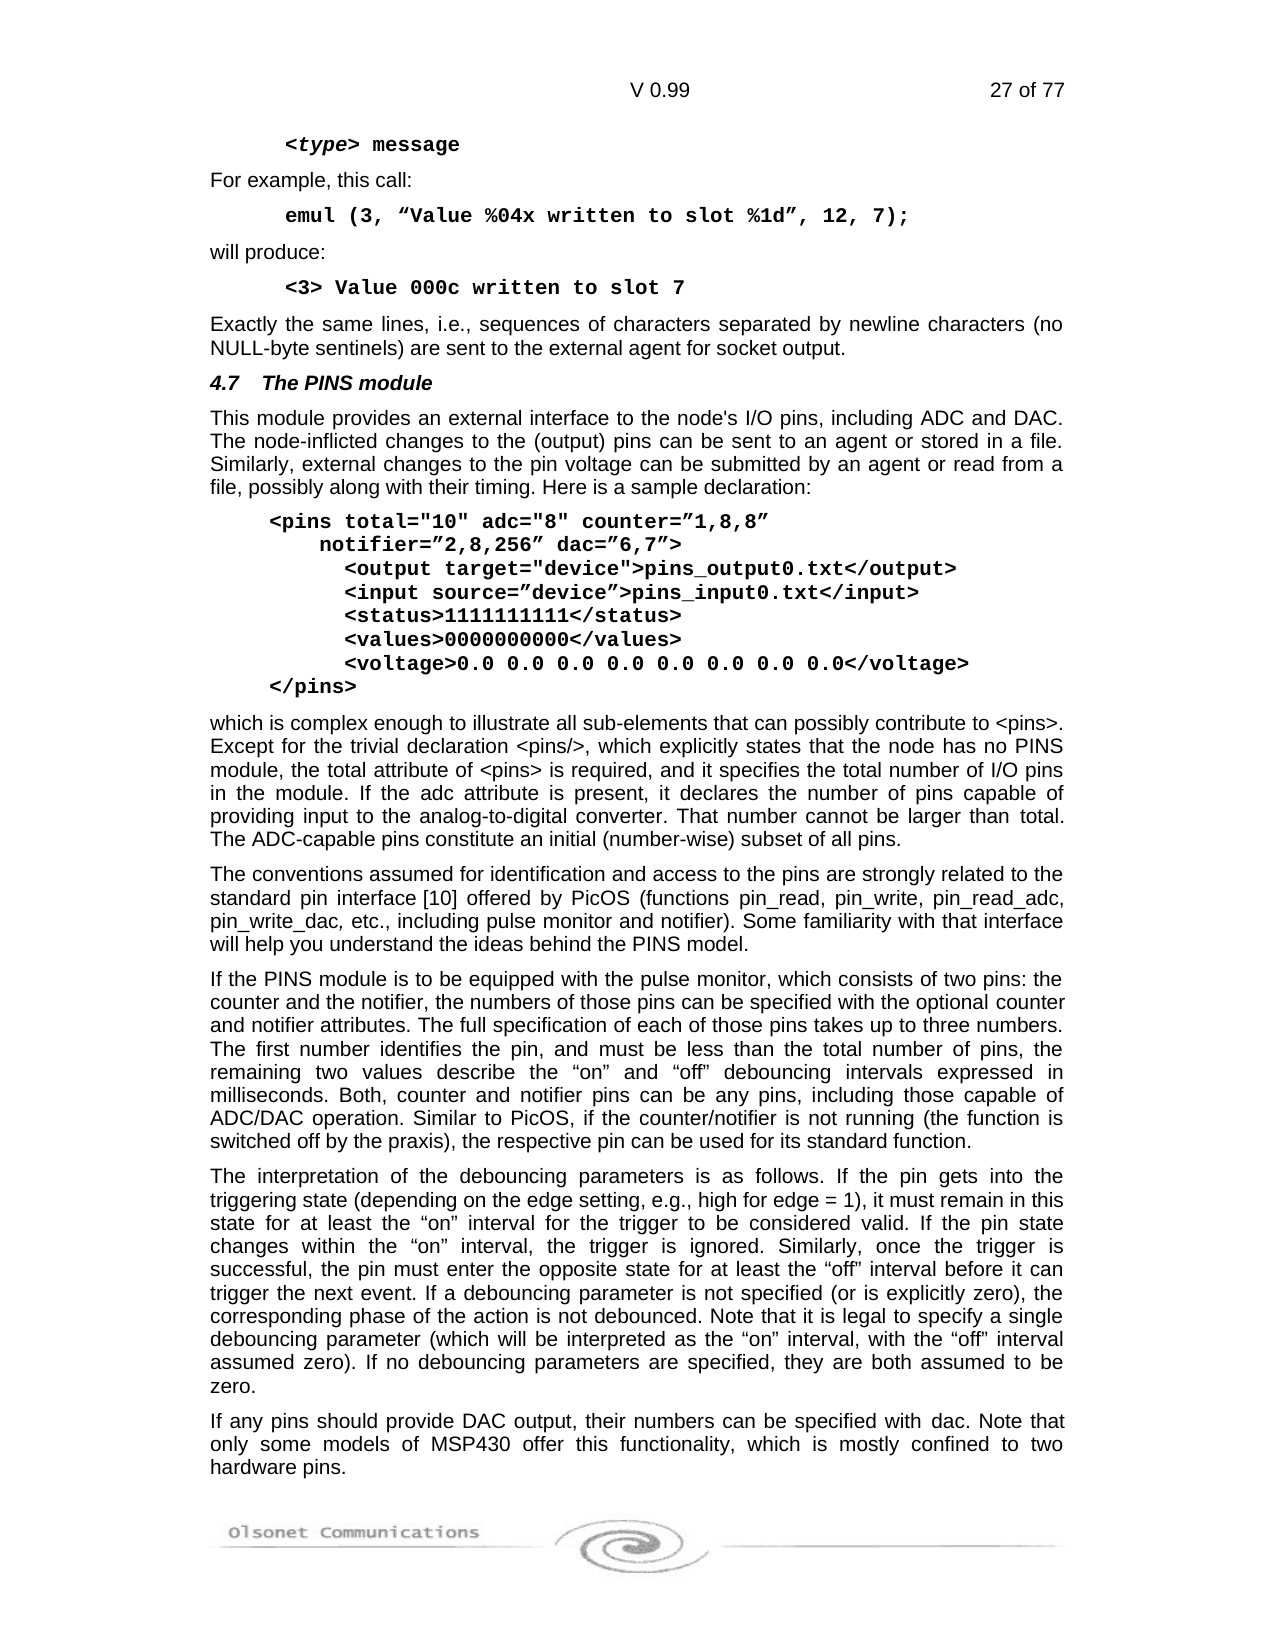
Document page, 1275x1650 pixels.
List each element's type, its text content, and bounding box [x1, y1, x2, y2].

text For example, this call: [210, 169, 1065, 192]
text <output target="device">pins_output0.txt</output> [269, 558, 1065, 582]
picture [210, 1504, 1065, 1596]
text will produce: [210, 241, 1065, 264]
subtitle The PINS module [210, 371, 1065, 394]
text <type> message [210, 132, 1065, 157]
text <input source=”device”>pins_input0.txt</input> [269, 582, 1065, 605]
text <values>0000000000</values> [269, 629, 1065, 653]
text If any pins should provide DAC output, their numbers can be specified with dac. Note that only some models of MSP430 offer this functionality, which is mostly confined to two hardware pins. [210, 1409, 1065, 1479]
text <status>1111111111</status> [269, 605, 1065, 629]
text <voltage>0.0 0.0 0.0 0.0 0.0 0.0 0.0 0.0</voltage> [269, 653, 1065, 676]
text The conventions assumed for identification and access to the pins are strongly related to the standard pin interface [10] offered by PicOS (functions pin_read, pin_write, pin_read_adc, pin_write_dac, etc., including pulse monitor and notifier). Some familiarity with that interface will help you understand the ideas behind the PINS model. [210, 863, 1065, 956]
text <3> Value 000c written to slot 7 [210, 276, 1065, 301]
text emul (3, “Value %04x written to slot %1d”, 12, 7); [210, 204, 1065, 229]
text If the PINS module is to be equipped with the pulse monitor, which consists of two pins: the counter and the notifier, the numbers of those pins can be specified with the optional counter and notifier attributes. The full specification of each of those pins takes up to three numbers. The first number identifies the pin, and must be less than the total number of pins, the remaining two values describe the “on” and “off” debouncing intervals expressed in milliseconds. Both, counter and notifier pins can be any pins, including those capable of ADC/DAC operation. Similar to PicOS, if the counter/notifier is not running (the function is switched off by the praxis), the respective pin can be used for its standard function. [210, 967, 1065, 1153]
text Exactly the same lines, i.e., sequences of characters separated by newline characters (no NULL-byte sentinels) are sent to the external agent for socket output. [210, 313, 1065, 359]
text <pins total="10" adc="8" counter=”1,8,8” [269, 511, 1065, 534]
text This module provides an external interface to the node's I/O pins, including ADC and DAC. The node-inflicted changes to the (output) pins can be sent to an agent or stored in a file. Similarly, external changes to the pin voltage can be submitted by an agent or read from a file, possibly along with their timing. Here is a sample declaration: [210, 406, 1065, 499]
text which is complex enough to illustrate all sub-elements that can possibly contribute to <pins>. Except for the trivial declaration <pins/>, which explicitly states that the node has no PINS module, the total attribute of <pins> is required, and it specifies the total number of I/O pins in the module. If the adc attribute is present, it declares the number of pins capable of providing input to the analog-to-digital converter. That number cannot be larger than total. The ADC-capable pins constitute an initial (number-wise) subset of all pins. [210, 712, 1065, 851]
text notifier=”2,8,256” dac=”6,7”> [269, 534, 1065, 558]
text </pins> [269, 676, 1065, 700]
text The interpretation of the debouncing parameters is as follows. If the pin gets into the triggering state (depending on the edge setting, e.g., high for edge = 1), it must remain in this state for at least the “on” interval for the trigger to be considered valid. If the pin state changes within the “on” interval, the trigger is ignored. Similarly, once the trigger is successful, the pin must enter the opposite state for at least the “off” interval before it can trigger the next event. If a debouncing parameter is not specified (or is explicitly zero), the corresponding phase of the action is not debounced. Note that it is legal to specify a single debouncing parameter (which will be interpreted as the “on” interval, with the “off” interval assumed zero). If no debouncing parameters are specified, they are both assumed to be zero. [210, 1165, 1065, 1397]
